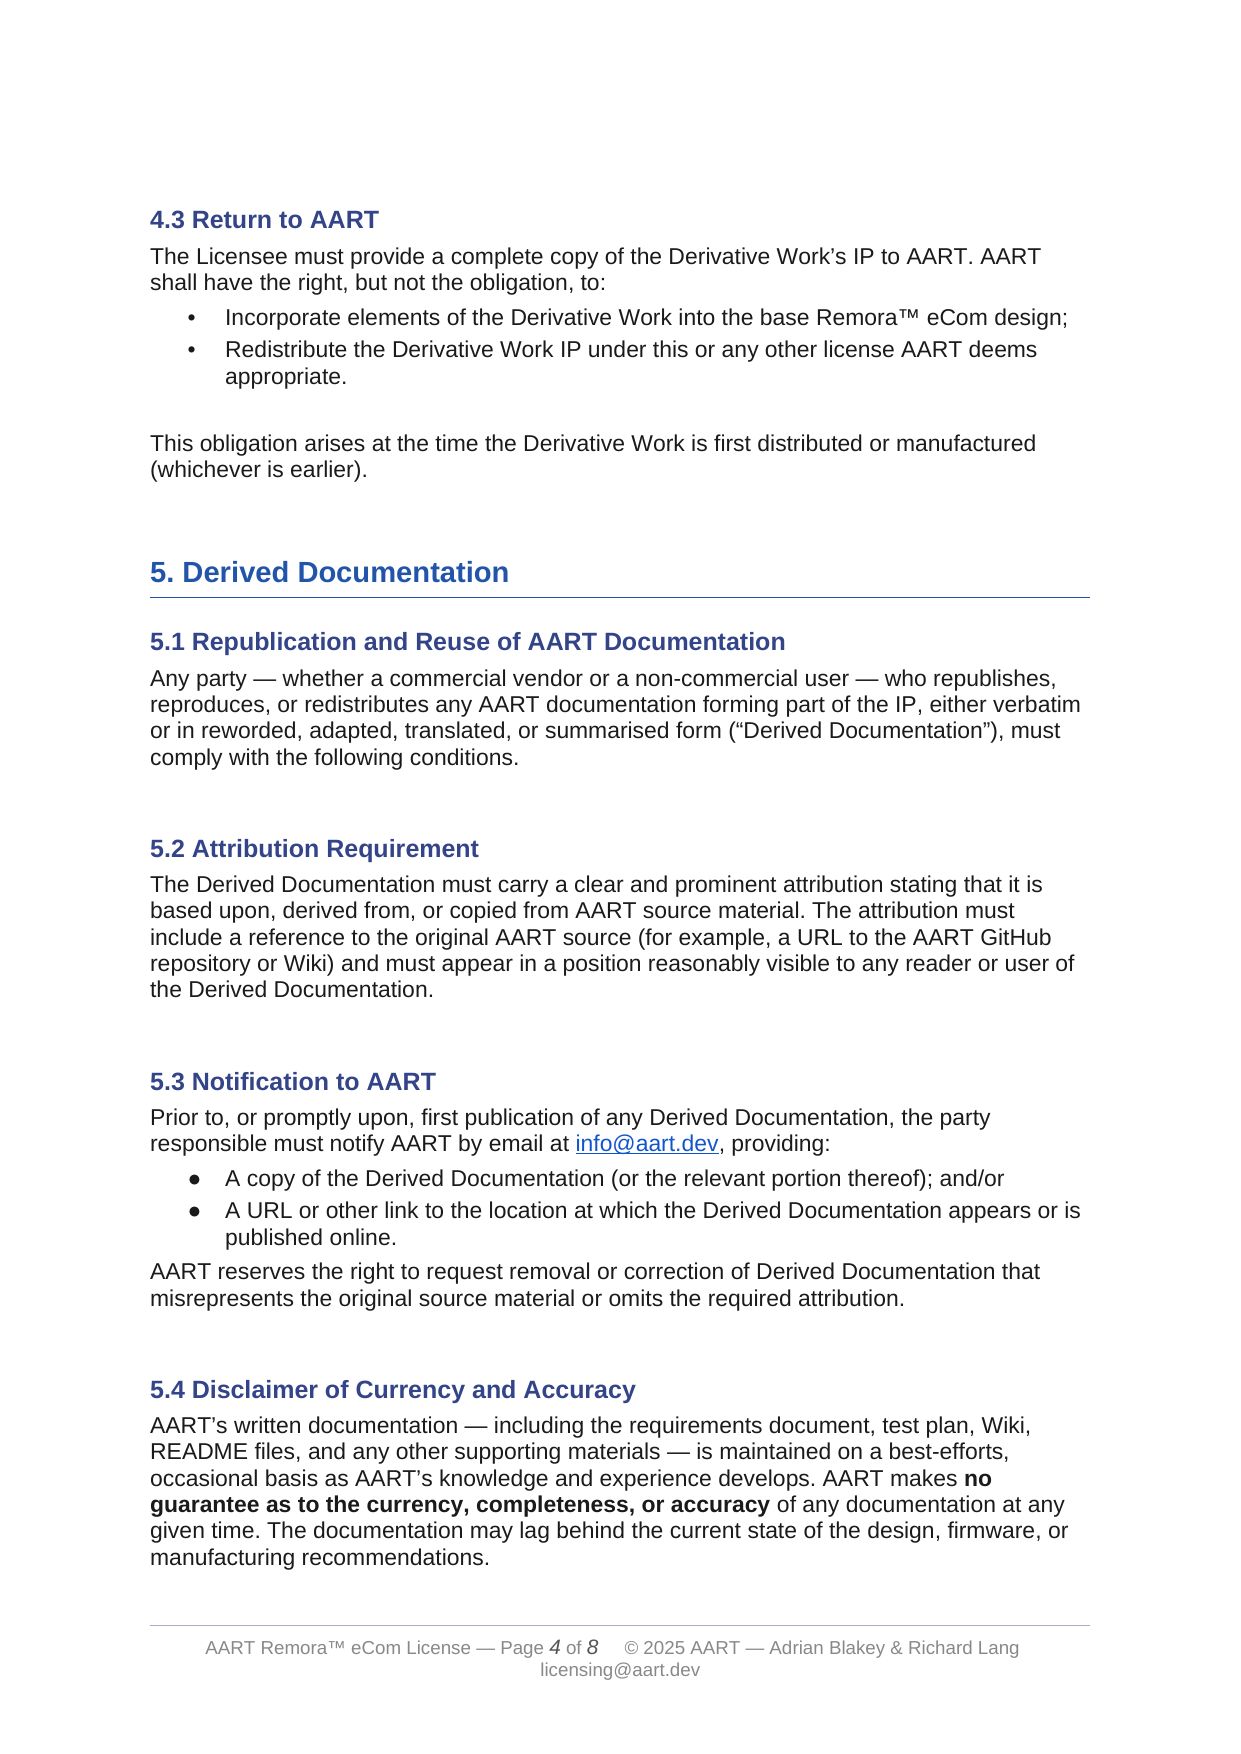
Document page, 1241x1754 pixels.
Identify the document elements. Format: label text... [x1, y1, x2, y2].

text Prior to, or promptly upon, first publication of any Derived Documentation, the party responsible must notify AART by email at info@aart.dev, providing: [150, 1103, 1090, 1156]
text This obligation arises at the time the Derivative Work is first distributed or manufactured (whichever is earlier). [150, 430, 1090, 483]
list Redistribute the Derivative Work IP under this or any other license AART deems appropriate. [187, 336, 1090, 389]
subtitle 5.1 Republication and Reuse of AART Documentation [150, 627, 1090, 656]
text AART’s written documentation — including the requirements document, test plan, Wiki, README files, and any other supporting materials — is maintained on a best-efforts, occasional basis as AART’s knowledge and experience develops. AART makes no guarantee as to the currency, completeness, or accuracy of any documentation at any given time. The documentation may lag behind the current state of the design, firmware, or manufacturing recommendations. [150, 1412, 1090, 1570]
subtitle 5. Derived Documentation [150, 555, 1090, 597]
subtitle 5.2 Attribution Requirement [150, 834, 1090, 862]
text The Licensee must provide a complete copy of the Derivative Work’s IP to AART. AART shall have the right, but not the obligation, to: [150, 243, 1090, 295]
list Incorporate elements of the Derivative Work into the base Remora™ eCom design; [187, 304, 1090, 330]
text Any party — whether a commercial vendor or a non-commercial user — who republishes, reproduces, or redistributes any AART documentation forming part of the IP, either verbatim or in reworded, adapted, translated, or summarised form (“Derived Documentation”), must comply with the following conditions. [150, 664, 1090, 770]
text AART reserves the right to request removal or correction of Derived Documentation that misrepresents the original source material or omits the required attribution. [150, 1258, 1090, 1311]
subtitle 5.3 Notification to AART [150, 1066, 1090, 1095]
text The Derived Documentation must carry a clear and prominent attribution stating that it is based upon, derived from, or copied from AART source material. The attribution must include a reference to the original AART source (for example, a URL to the AART GitHub repository or Wiki) and must appear in a position reasonably visible to any reader or user of the Derived Documentation. [150, 871, 1090, 1003]
subtitle 4.3 Return to AART [150, 206, 1090, 234]
list A copy of the Derived Documentation (or the relevant portion thereof); and/or [187, 1164, 1090, 1191]
subtitle 5.4 Disclaimer of Currency and Accuracy [150, 1375, 1090, 1403]
list A URL or other link to the location at which the Derived Documentation appears or is published online. [187, 1197, 1090, 1250]
